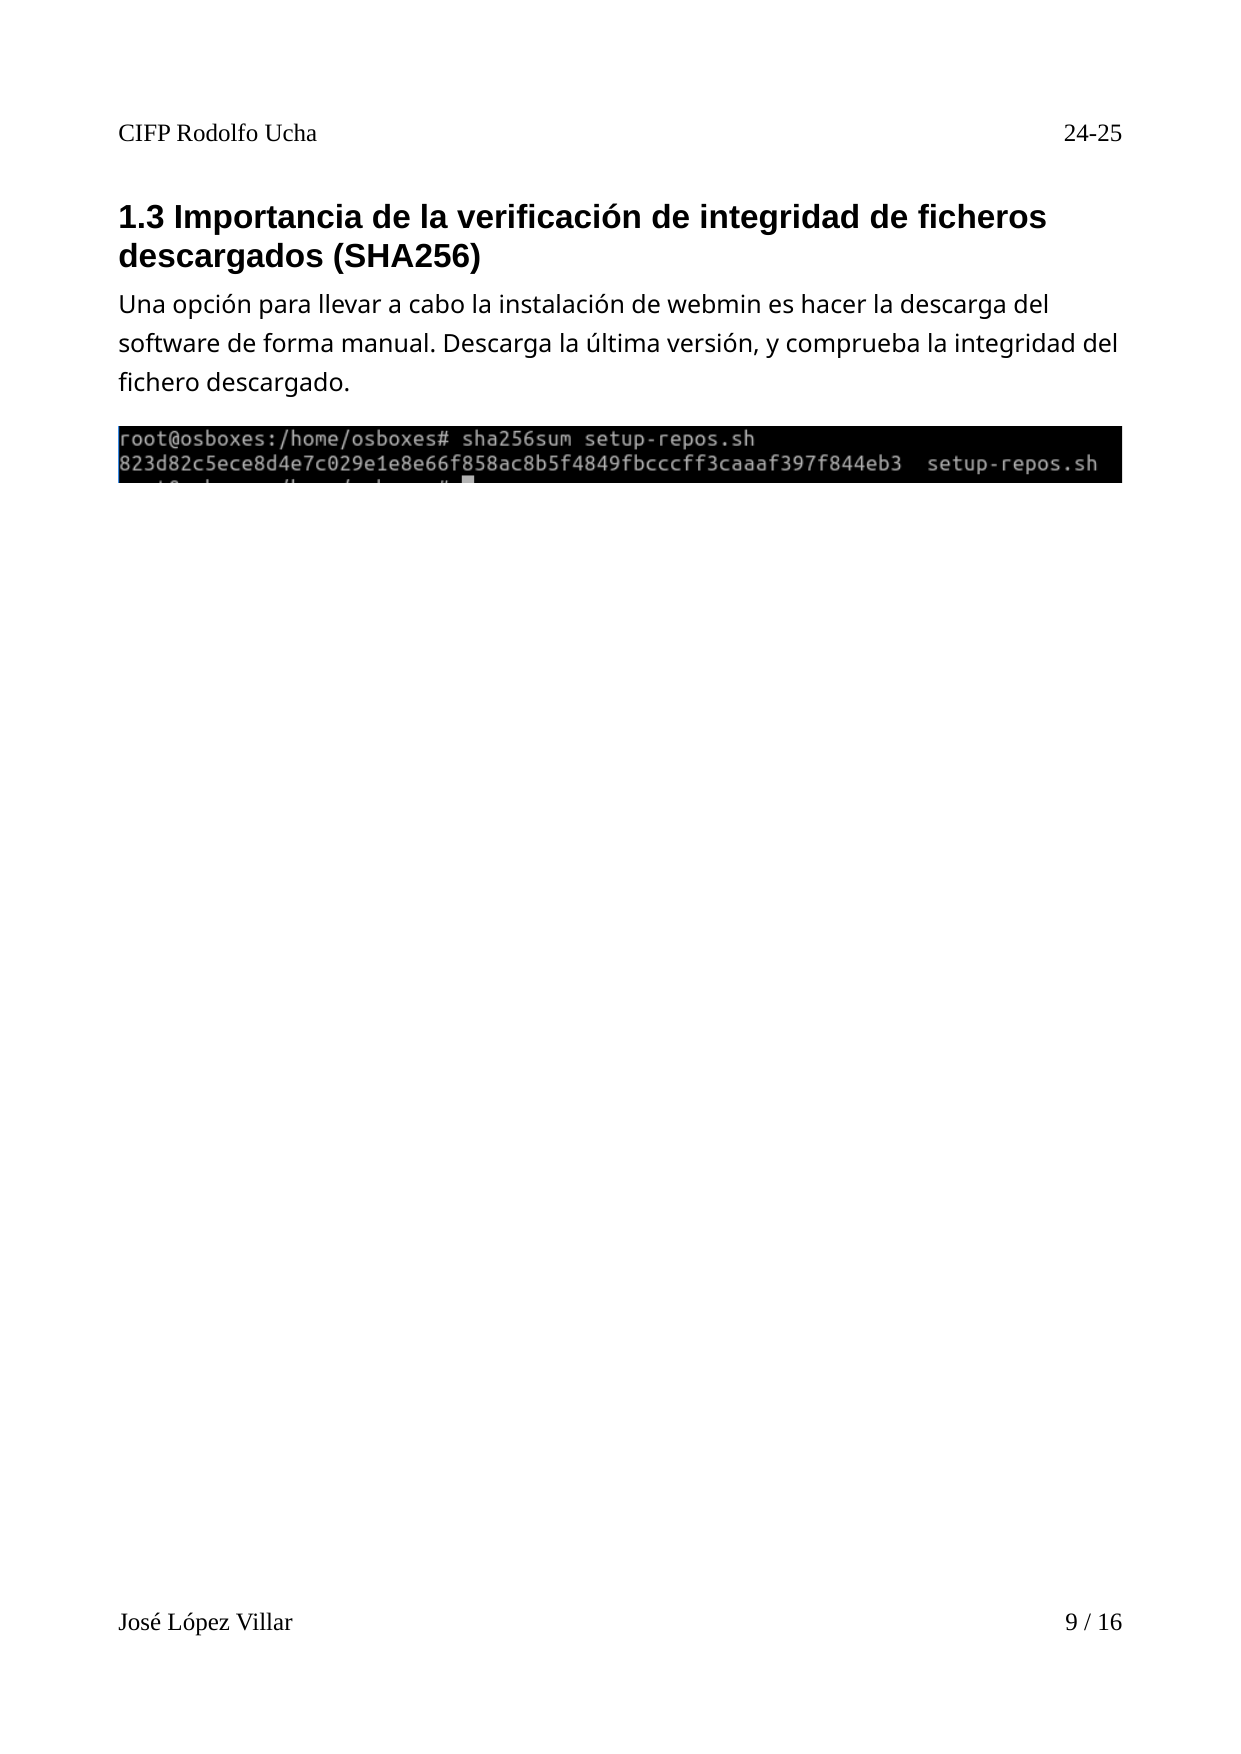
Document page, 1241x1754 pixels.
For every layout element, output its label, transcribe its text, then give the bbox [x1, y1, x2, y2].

subtitle 1.3 Importancia de la verificación de integridad de ficheros descargados (SHA256) [118, 197, 1122, 274]
text Una opción para llevar a cabo la instalación de webmin es hacer la descarga del software de forma manual. Descarga la última versión, y comprueba la integridad del fichero descargado. [118, 287, 1122, 399]
picture [118, 426, 1123, 483]
